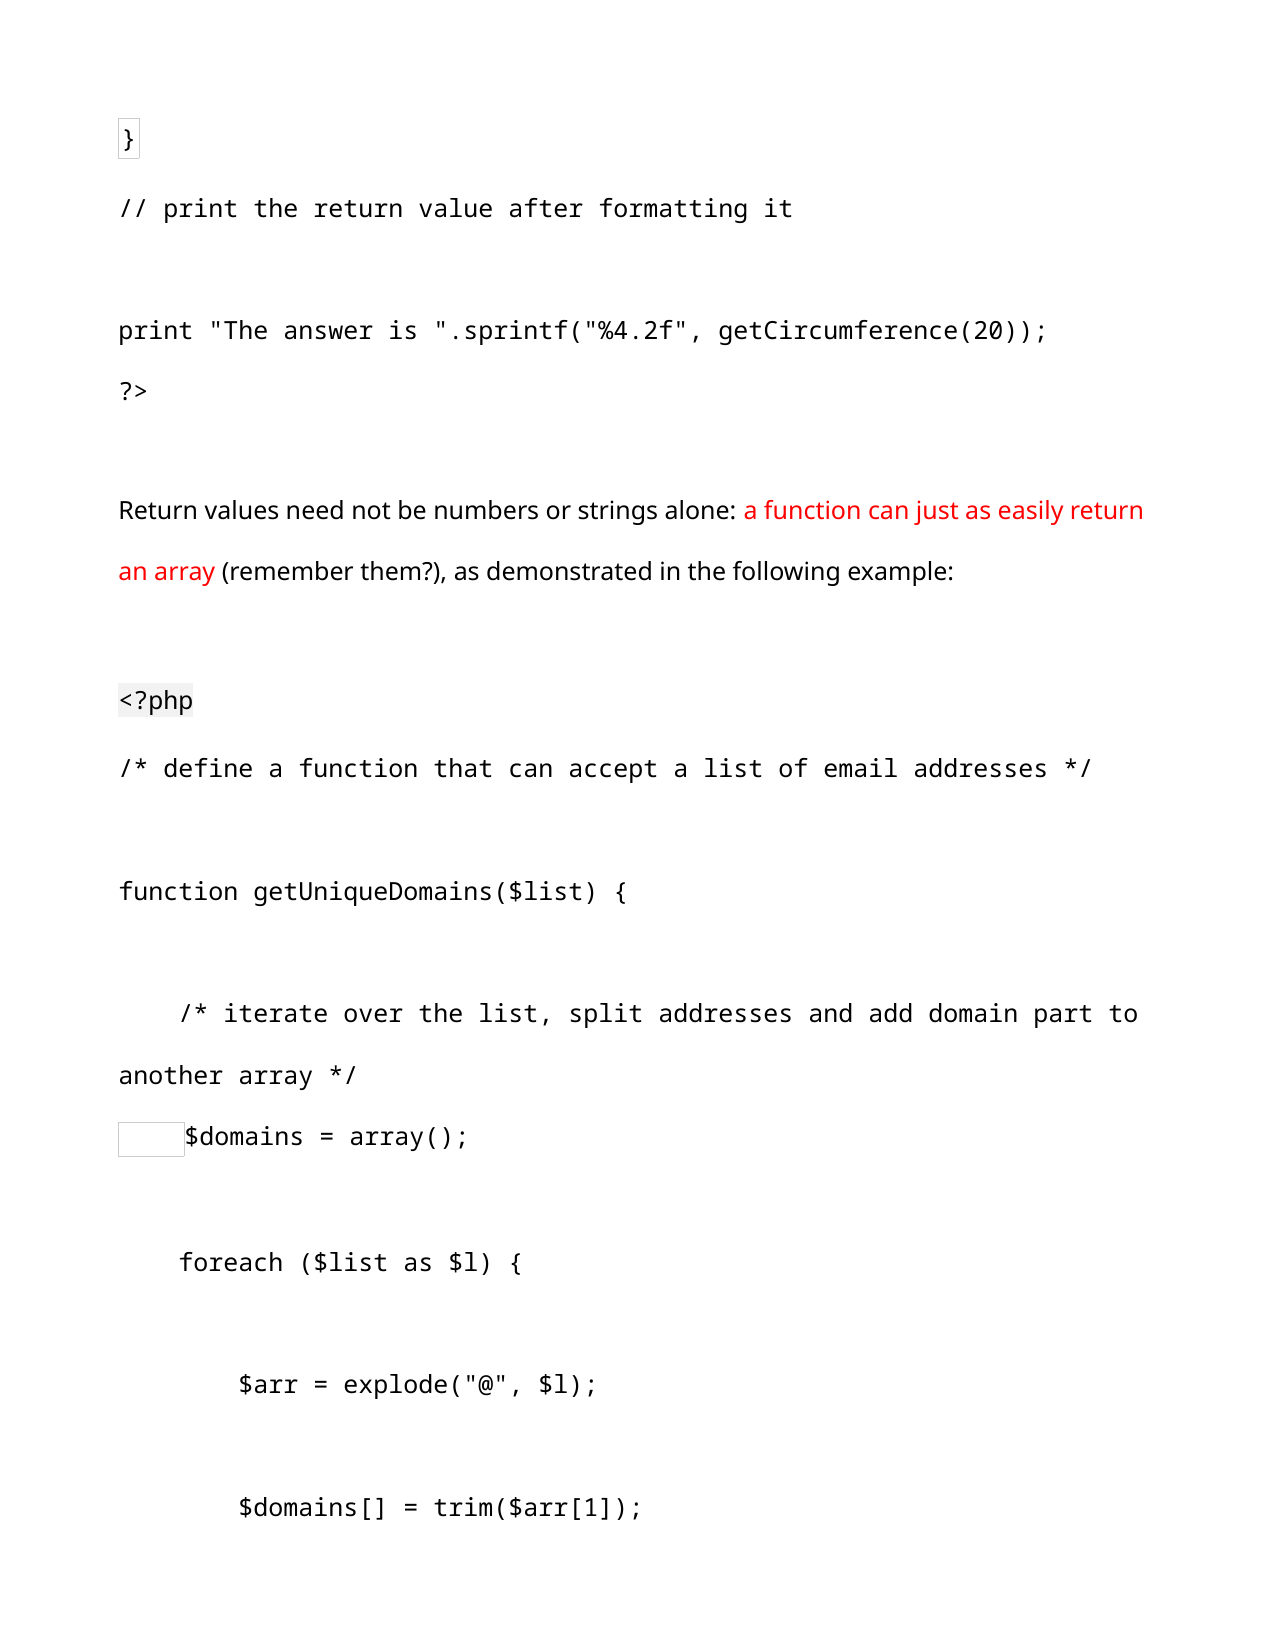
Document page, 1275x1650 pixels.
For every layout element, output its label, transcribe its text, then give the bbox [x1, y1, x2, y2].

text Return values need not be numbers or strings alone: a function can just as easily return an array (remember them?), as demonstrated in the following example: [118, 492, 1157, 588]
text // print the return value after formatting it print "The answer is ".sprintf("%4.2f", getCircumference(20)); [118, 190, 1157, 347]
text /* define a function that can accept a list of email addresses */ function getUniqueDomains($list) { /* iterate over the list, split addresses and add domain part to another array */ [118, 751, 1157, 1091]
text $domains = array(); foreach ($list as $l) { $arr = explode("@", $l); $domains[] = trim($arr[1]); [118, 1119, 1157, 1523]
text ?> [118, 374, 1157, 408]
text [140, 118, 1157, 158]
text } [119, 119, 139, 158]
text <?php [118, 615, 1157, 717]
